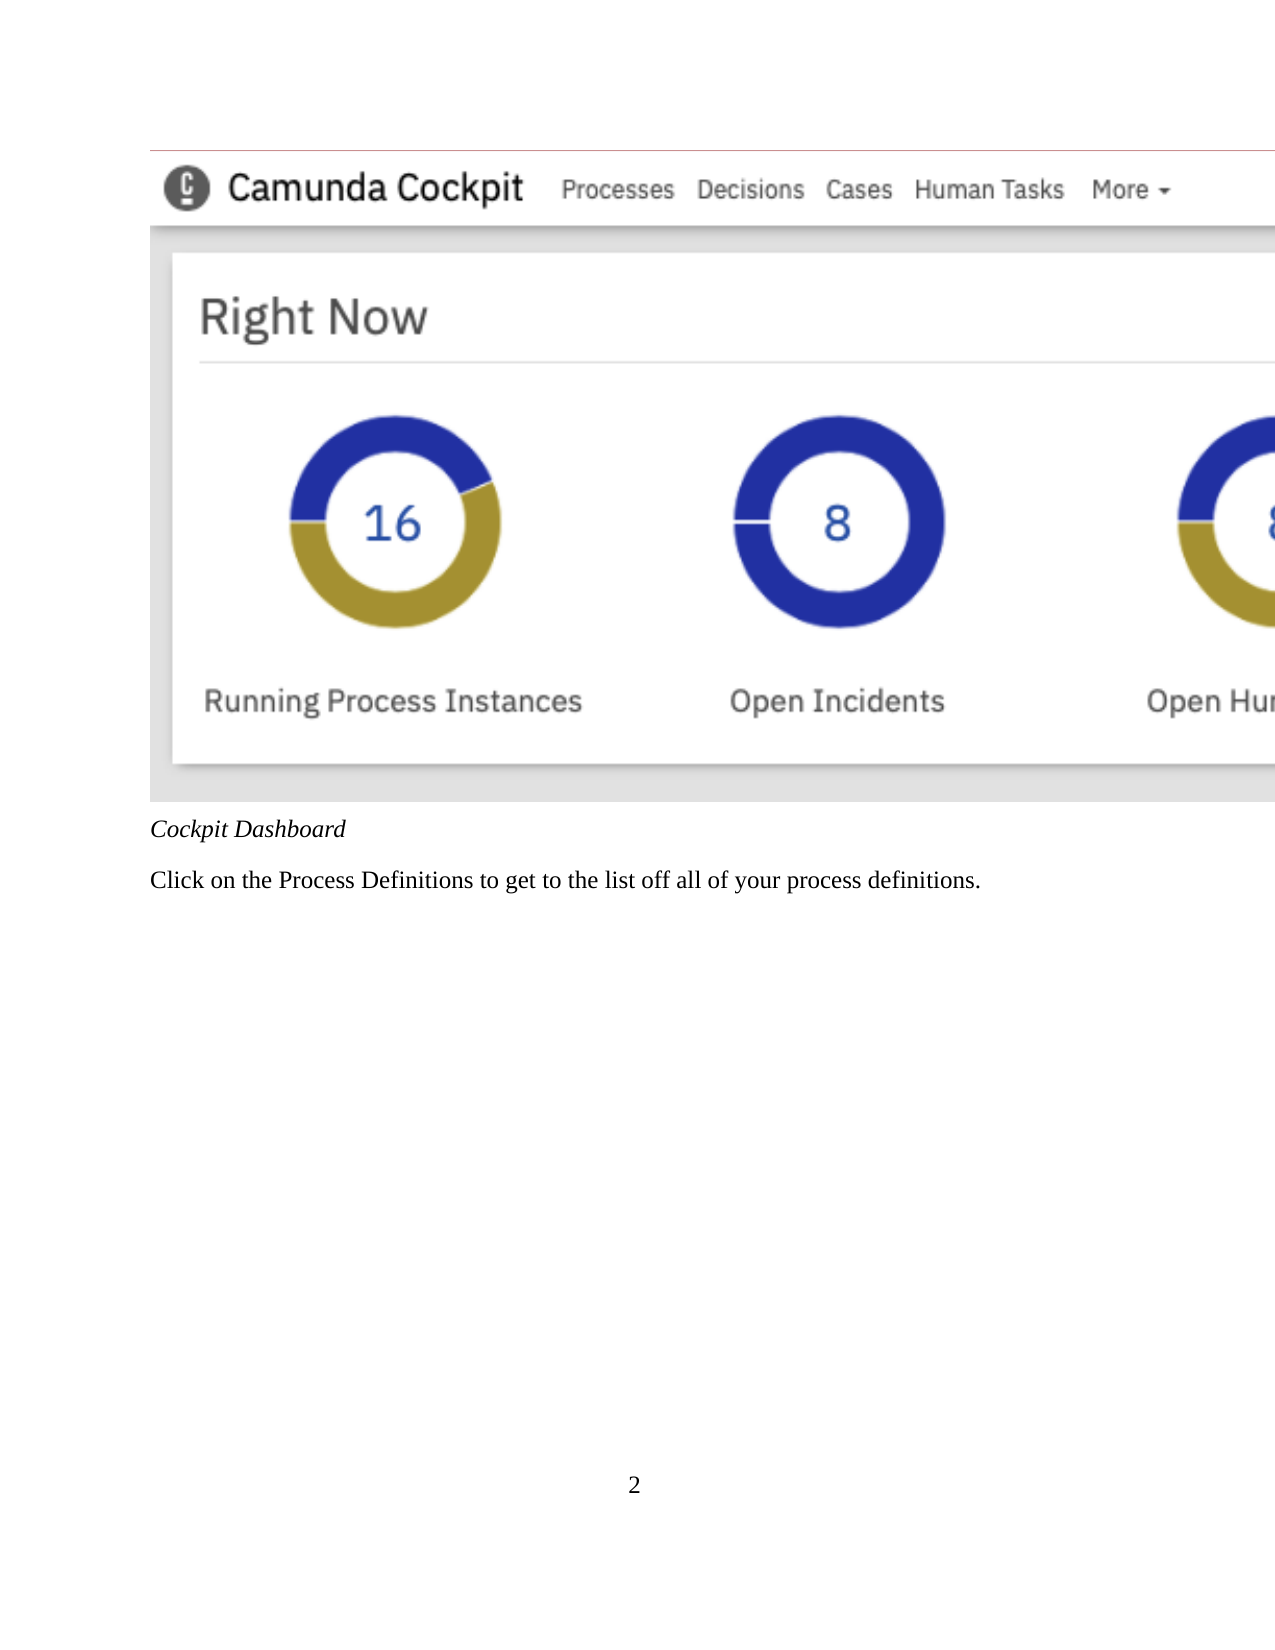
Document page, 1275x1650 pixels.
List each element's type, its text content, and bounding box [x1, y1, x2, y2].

picture [150, 150, 1275, 802]
text Cockpit Dashboard [150, 814, 1125, 843]
text Click on the Process Definitions to get to the list off all of your process definitions. [150, 865, 1125, 893]
